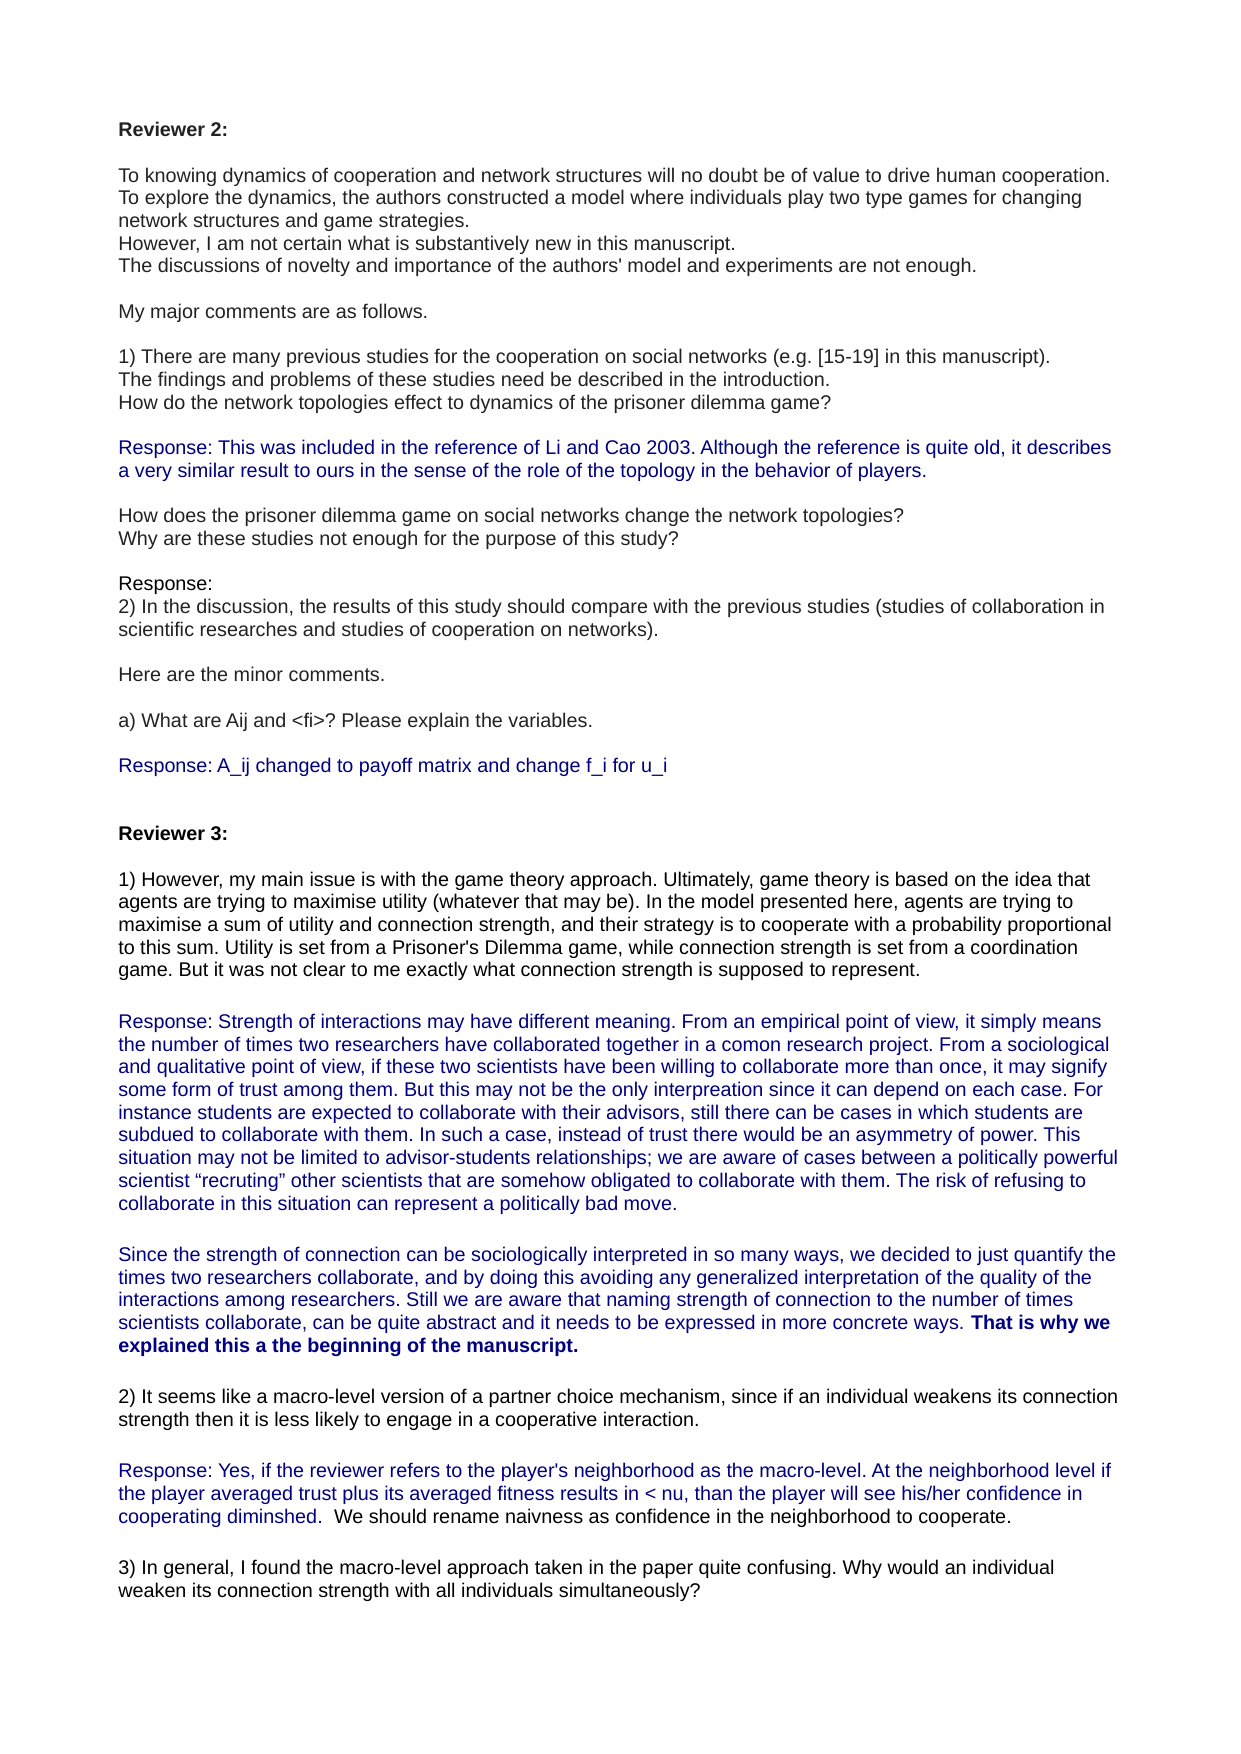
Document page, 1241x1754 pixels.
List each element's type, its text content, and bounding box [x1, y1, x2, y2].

text Response: A_ij changed to payoff matrix and change f_i for u_i [118, 754, 1122, 777]
text Since the strength of connection can be sociologically interpreted in so many ways, we decided to just quantify the times two researchers collaborate, and by doing this avoiding any generalized interpretation of the quality of the interactions among researchers. Still we are aware that naming strength of connection to the number of times scientists collaborate, can be quite abstract and it needs to be expressed in more concrete ways. That is why we explained this a the beginning of the manuscript. [118, 1243, 1122, 1356]
text 2) In the discussion, the results of this study should compare with the previous studies (studies of collaboration in scientific researches and studies of cooperation on networks). Here are the minor comments. a) What are Aij and <fi>? Please explain the variables. [118, 595, 1122, 731]
text Response: Yes, if the reviewer refers to the player's neighborhood as the macro-level. At the neighborhood level if the player averaged trust plus its averaged fitness results in < nu, than the player will see his/her confidence in cooperating diminshed. We should rename naivness as confidence in the neighborhood to cooperate. [118, 1459, 1122, 1527]
text Response: This was included in the reference of Li and Cao 2003. Although the reference is quite old, it describes a very similar result to ours in the sense of the role of the topology in the behavior of players. [118, 436, 1122, 481]
text Reviewer 2: To knowing dynamics of cooperation and network structures will no doubt be of value to drive human cooperation. To explore the dynamics, the authors constructed a model where individuals play two type games for changing network structures and game strategies. However, I am not certain what is substantively new in this manuscript. The discussions of novelty and importance of the authors' model and experiments are not enough. My major comments are as follows. 1) There are many previous studies for the cooperation on social networks (e.g. [15-19] in this manuscript). The findings and problems of these studies need be described in the introduction. How do the network topologies effect to dynamics of the prisoner dilemma game? [118, 118, 1122, 413]
text 3) In general, I found the macro-level approach taken in the paper quite confusing. Why would an individual weaken its connection strength with all individuals simultaneously? [118, 1556, 1122, 1602]
text How does the prisoner dilemma game on social networks change the network topologies? Why are these studies not enough for the purpose of this study? [118, 481, 1122, 572]
text Reviewer 3: [118, 822, 1122, 845]
text Response: Strength of interactions may have different meaning. From an empirical point of view, it simply means the number of times two researchers have collaborated together in a comon research project. From a sociological and qualitative point of view, if these two scientists have been willing to collaborate more than once, it may signify some form of trust among them. But this may not be the only interpreation since it can depend on each case. For instance students are expected to collaborate with their advisors, still there can be cases in which students are subdued to collaborate with them. In such a case, instead of trust there would be an asymmetry of power. This situation may not be limited to advisor-students relationships; we are aware of cases between a politically powerful scientist “recruting” other scientists that are somehow obligated to collaborate with them. The risk of refusing to collaborate in this situation can represent a politically bad move. [118, 1010, 1122, 1214]
text 2) It seems like a macro-level version of a partner choice mechanism, since if an individual weakens its connection strength then it is less likely to engage in a cooperative interaction. [118, 1385, 1122, 1431]
text Response: [118, 572, 1122, 595]
text 1) However, my main issue is with the game theory approach. Ultimately, game theory is based on the idea that agents are trying to maximise utility (whatever that may be). In the model presented here, agents are trying to maximise a sum of utility and connection strength, and their strategy is to cooperate with a probability proportional to this sum. Utility is set from a Prisoner's Dilemma game, while connection strength is set from a coordination game. But it was not clear to me exactly what connection strength is supposed to represent. [118, 867, 1122, 981]
